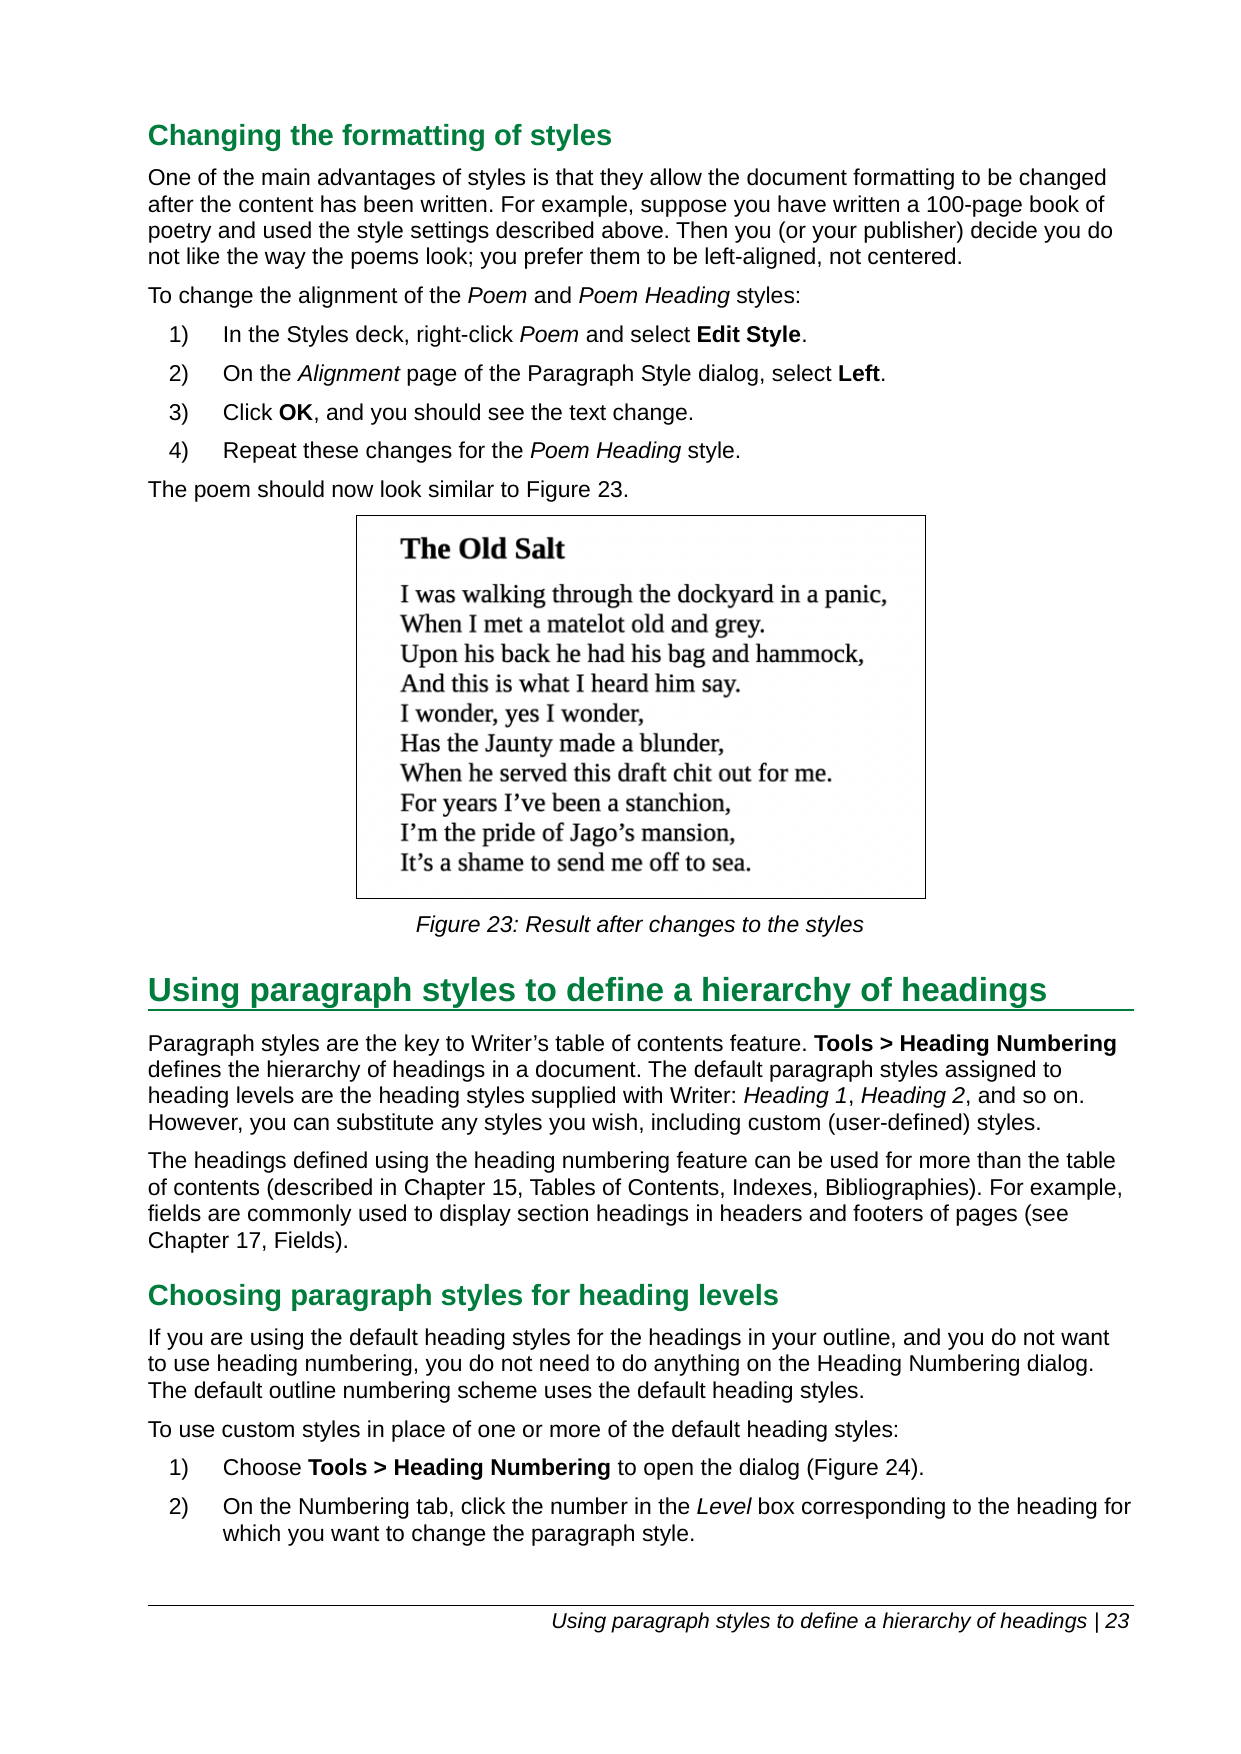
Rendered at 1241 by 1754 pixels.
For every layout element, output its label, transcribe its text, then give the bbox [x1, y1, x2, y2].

text Paragraph styles are the key to Writer’s table of contents feature. Tools > Heading Numbering defines the hierarchy of headings in a document. The default paragraph styles assigned to heading levels are the heading styles supplied with Writer: Heading 1, Heading 2, and so on. However, you can substitute any styles you wish, including custom (user-defined) styles. [148, 1029, 1134, 1135]
text One of the main advantages of styles is that they allow the document formatting to be changed after the content has been written. For example, suppose you have written a 100-page book of poetry and used the style settings described above. Then you (or your publisher) decide you do not like the way the poems look; you prefer them to be left-aligned, not centered. [148, 164, 1134, 269]
picture [357, 516, 925, 898]
subtitle Changing the formatting of styles [148, 118, 1134, 152]
list Choose Tools > Heading Numbering to open the dialog (Figure 24). [189, 1454, 1134, 1481]
list To use custom styles in place of one or more of the default heading styles: [148, 1416, 1134, 1442]
list In the Styles deck, right-click Poem and select Edit Style. [189, 321, 1134, 347]
list On the Numbering tab, click the number in the Level box corresponding to the heading for which you want to change the paragraph style. [189, 1493, 1134, 1546]
text The poem should now look similar to Figure 23. [148, 476, 1134, 503]
subtitle Choosing paragraph styles for heading levels [148, 1278, 1134, 1311]
text To change the alignment of the Poem and Poem Heading styles: [148, 282, 1134, 308]
list Click OK, and you should see the text change. [189, 399, 1134, 425]
text Figure 23: Result after changes to the styles [355, 911, 927, 937]
subtitle Using paragraph styles to define a hierarchy of headings [148, 970, 1134, 1009]
text The headings defined using the heading numbering feature can be used for more than the table of contents (described in Chapter 15, Tables of Contents, Indexes, Bibliographies). For example, fields are commonly used to display section headings in headers and footers of pages (see Chapter 17, Fields). [148, 1147, 1134, 1253]
list Repeat these changes for the Poem Heading style. [189, 437, 1134, 464]
text If you are using the default heading styles for the headings in your outline, and you do not want to use heading numbering, you do not need to do anything on the Heading Numbering dialog. The default outline numbering scheme uses the default heading styles. [148, 1324, 1134, 1403]
list On the Alignment page of the Paragraph Style dialog, select Left. [189, 360, 1134, 386]
